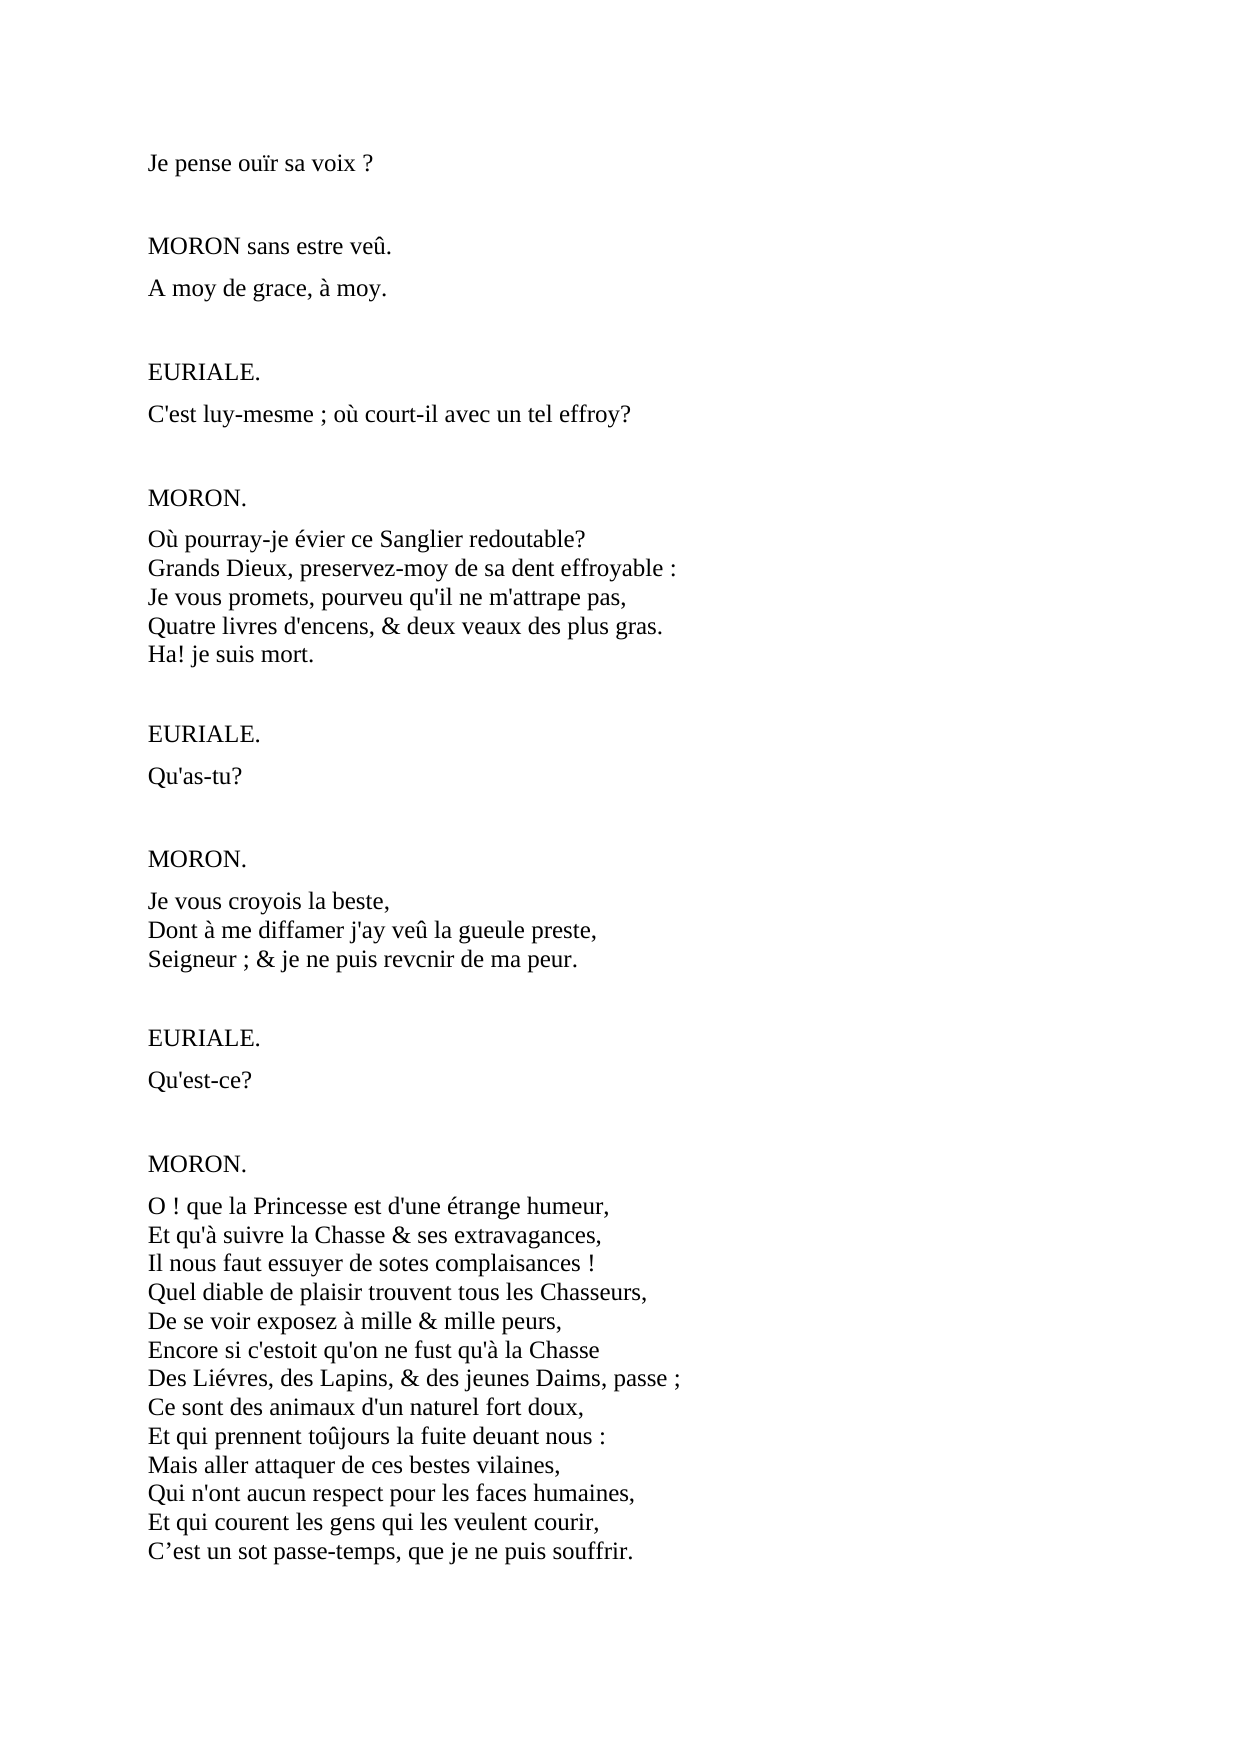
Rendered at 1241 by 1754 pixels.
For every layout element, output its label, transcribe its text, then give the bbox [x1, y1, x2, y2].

text Qu'as-tu? [148, 761, 1093, 789]
text Qui n'ont aucun respect pour les faces humaines, [148, 1478, 1093, 1507]
text Encore si c'estoit qu'on ne fust qu'à la Chasse [148, 1335, 1093, 1363]
text Je pense ouïr sa voix ? [148, 148, 1093, 176]
text EURIALE. [148, 1023, 1093, 1052]
text Des Liévres, des Lapins, & des jeunes Daims, passe ; [148, 1363, 1093, 1392]
text Qu'est-ce? [148, 1065, 1093, 1094]
text EURIALE. [148, 357, 1093, 386]
text Où pourray-je évier ce Sanglier redoutable? [148, 524, 1093, 553]
text MORON. [148, 844, 1093, 873]
text MORON sans estre veû. [148, 231, 1093, 260]
text Mais aller attaquer de ces bestes vilaines, [148, 1450, 1093, 1478]
text Je vous promets, pourveu qu'il ne m'attrape pas, [148, 582, 1093, 611]
text A moy de grace, à moy. [148, 273, 1093, 302]
text Seigneur ; & je ne puis revcnir de ma peur. [148, 944, 1093, 973]
text Dont à me diffamer j'ay veû la gueule preste, [148, 915, 1093, 944]
text MORON. [148, 483, 1093, 511]
text Et qui prennent toûjours la fuite deuant nous : [148, 1421, 1093, 1450]
text O ! que la Princesse est d'une étrange humeur, [148, 1191, 1093, 1220]
text Quatre livres d'encens, & deux veaux des plus gras. [148, 611, 1093, 639]
text EURIALE. [148, 719, 1093, 748]
text Il nous faut essuyer de sotes complaisances ! [148, 1248, 1093, 1277]
text Et qui courent les gens qui les veulent courir, [148, 1507, 1093, 1536]
text Ha! je suis mort. [148, 639, 1093, 668]
text De se voir exposez à mille & mille peurs, [148, 1306, 1093, 1335]
text Et qu'à suivre la Chasse & ses extravagances, [148, 1220, 1093, 1248]
text Quel diable de plaisir trouvent tous les Chasseurs, [148, 1277, 1093, 1306]
text C'est luy-mesme ; où court-il avec un tel effroy? [148, 399, 1093, 428]
text MORON. [148, 1149, 1093, 1178]
text Je vous croyois la beste, [148, 886, 1093, 915]
text Ce sont des animaux d'un naturel fort doux, [148, 1392, 1093, 1421]
text C’est un sot passe-temps, que je ne puis souffrir. [148, 1536, 1093, 1565]
text Grands Dieux, preservez-moy de sa dent effroyable : [148, 553, 1093, 582]
